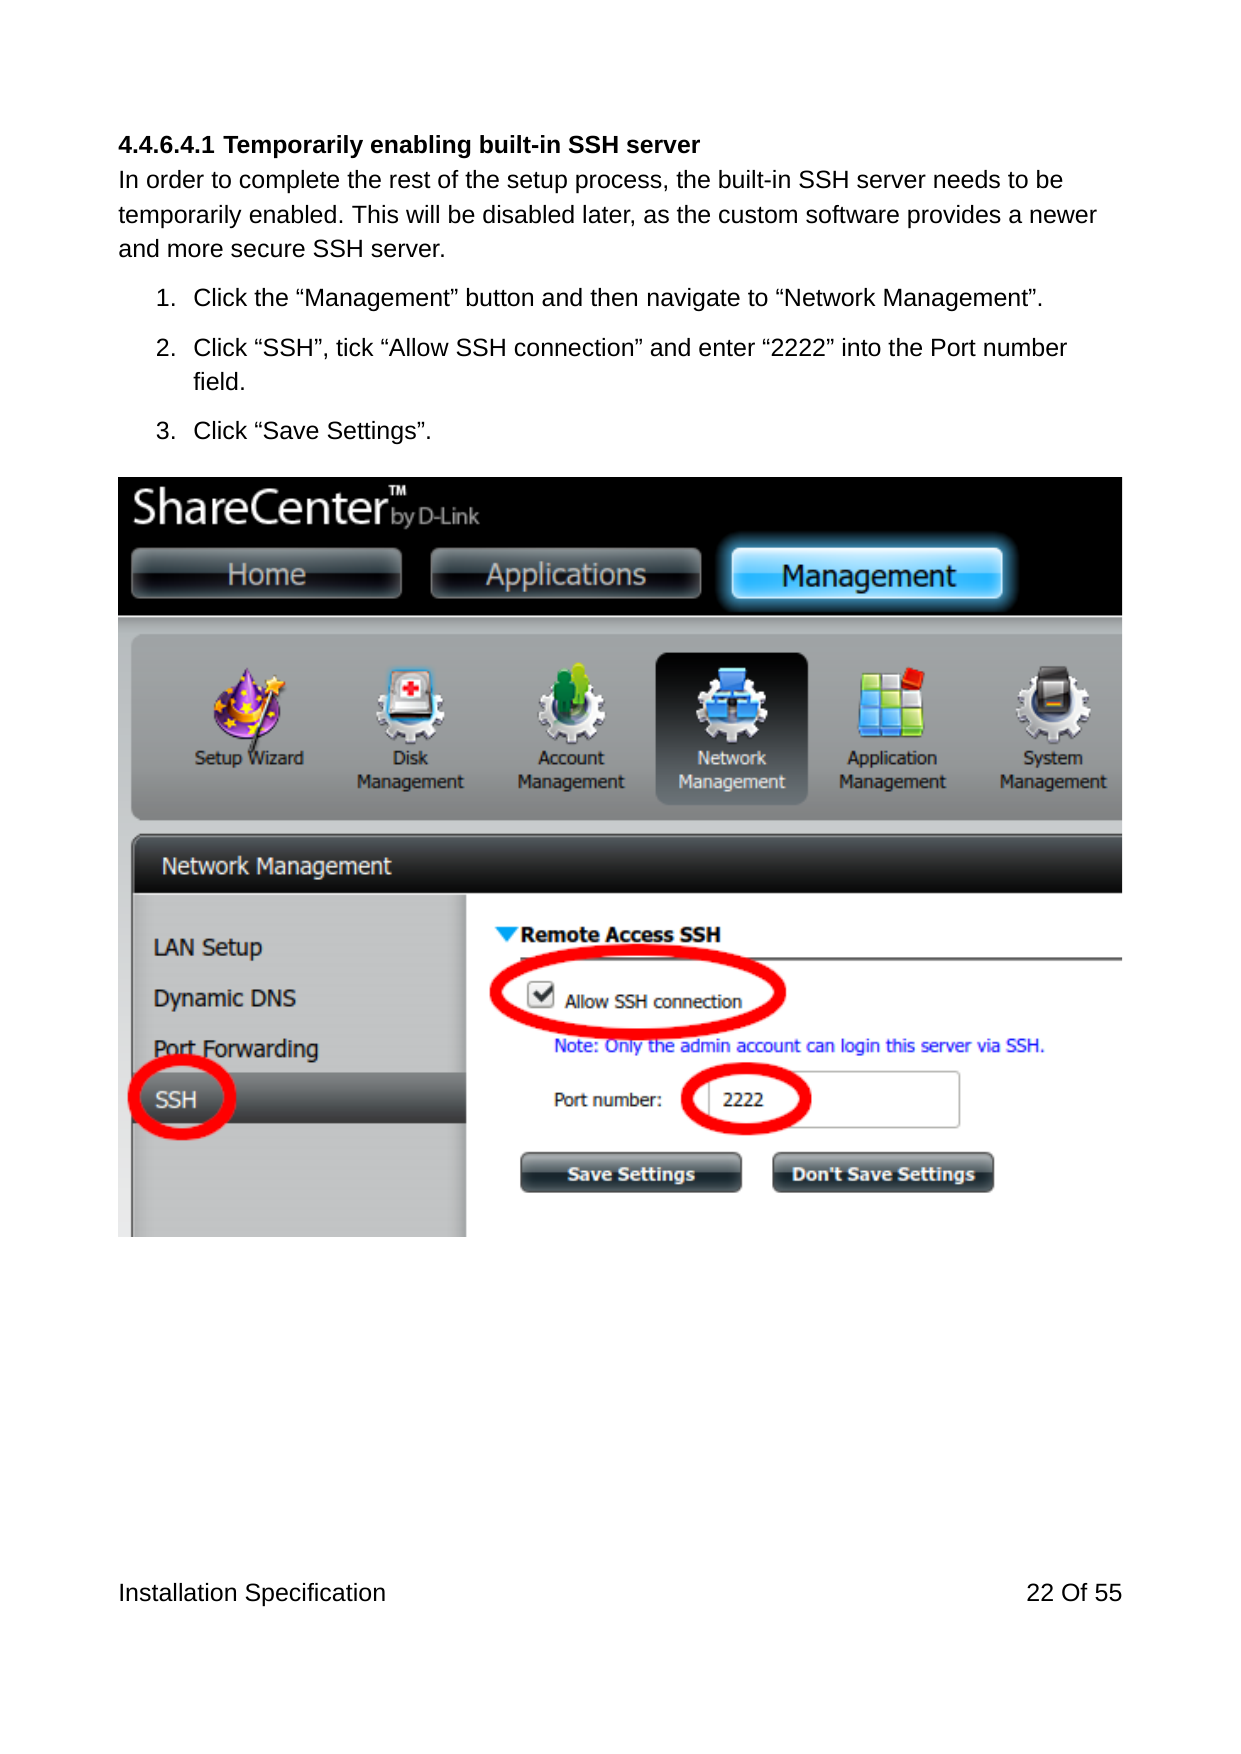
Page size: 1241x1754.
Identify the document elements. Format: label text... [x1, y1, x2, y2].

subtitle Temporarily enabling built-in SSH server [118, 131, 1122, 159]
list Click the “Management” button and then navigate to “Network Management”. [156, 283, 1122, 312]
picture [118, 477, 1123, 1237]
list Click “Save Settings”. [156, 416, 1122, 445]
text In order to complete the rest of the setup process, the built-in SSH server needs to be temporarily enabled. This will be disabled later, as the custom software provides a newer and more secure SSH server. [118, 165, 1122, 263]
list Click “SSH”, tick “Allow SSH connection” and enter “2222” into the Port number field. [156, 332, 1122, 396]
